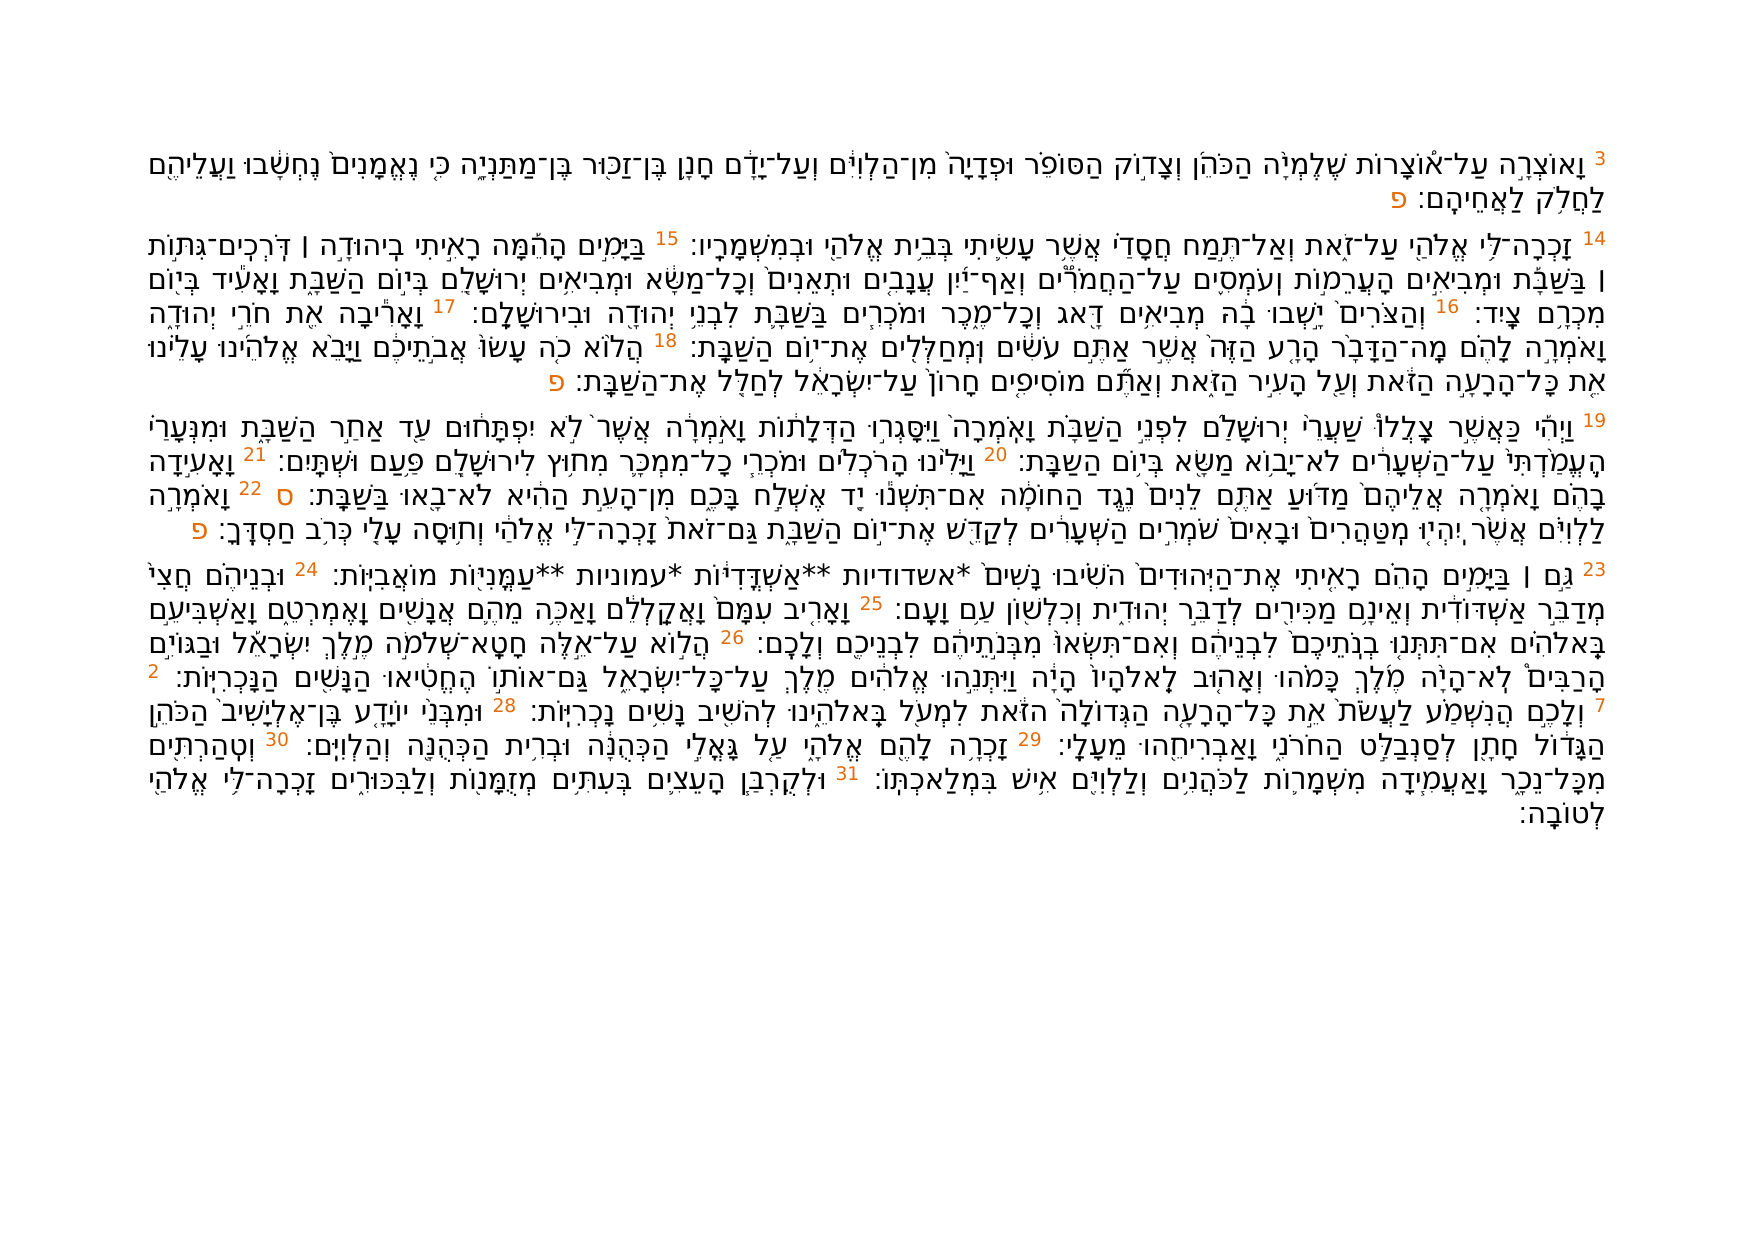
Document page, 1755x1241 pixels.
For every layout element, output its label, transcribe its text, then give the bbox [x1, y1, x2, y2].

text 23 גַּ֣ם ׀ בַּיָּמִ֣ים הָהֵ֗ם רָאִ֤יתִי אֶת־הַיְּהוּדִים֙ הֹשִׁ֗יבוּ נָשִׁים֙ *אשדודיות **אַשְׁדֳּדִיּ֔וֹת *עמוניות **עַמֳּנִיּ֖וֹת מוֹאֲבִיּֽוֹת׃ ‬‬24 וּבְנֵיהֶ֗ם חֲצִי֙ מְדַבֵּ֣ר אַשְׁדּוֹדִ֔ית וְאֵינָ֥ם מַכִּירִ֖ים לְדַבֵּ֣ר יְהוּדִ֑ית וְכִלְשׁ֖וֹן עַ֥ם וָעָֽם׃ ‬‬25 וָאָרִ֤יב עִמָּם֙ וָאֲקַֽלְלֵ֔ם וָאַכֶּ֥ה מֵהֶ֛ם אֲנָשִׁ֖ים וָֽאֶמְרְטֵ֑ם וָאַשְׁבִּיעֵ֣ם בֵּֽאלֹהִ֗ים אִם־תִּתְּנ֤וּ בְנֹֽתֵיכֶם֙ לִבְנֵיהֶ֔ם וְאִם־תִּשְׂאוּ֙ מִבְּנֹ֣תֵיהֶ֔ם לִבְנֵיכֶ֖ם וְלָכֶֽם׃ ‬‬26 הֲל֣וֹא עַל־אֵ֣לֶּה חָטָֽא־שְׁלֹמֹ֣ה מֶ֣לֶךְ יִשְׂרָאֵ֡ל וּבַגּוֹיִ֣ם הָרַבִּים֩ לֹֽא־הָיָ֨ה מֶ֜לֶךְ כָּמֹ֗הוּ וְאָה֤וּב לֵֽאלֹהָיו֙ הָיָ֔ה וַיִּתְּנֵ֣הוּ אֱלֹהִ֔ים מֶ֖לֶךְ עַל־כָּל־יִשְׂרָאֵ֑ל גַּם־אוֹת֣וֹ הֶחֱטִ֔יאוּ הַנָּשִׁ֖ים הַנָּכְרִיּֽוֹת׃ ‬‬27 וְלָכֶ֣ם הֲנִשְׁמַ֗ע לַעֲשֹׂת֙ אֵ֣ת כָּל־הָרָעָ֤ה הַגְּדוֹלָה֙ הזֹּ֔את לִמְעֹ֖ל בֵּֽאלֹהֵ֑ינוּ לְהֹשִׁ֖יב נָשִׁ֥ים נָכְרִיּֽוֹת׃ ‬‬28 וּמִבְּנֵ֨י יוֹיָדָ֤ע בֶּן־אֶלְיָשִׁיב֙ הַכֹּהֵ֣ן הַגָּד֔וֹל חָתָ֖ן לְסַנְבַלַּ֣ט הַחֹרֹנִ֑י וָאַבְרִיחֵ֖הוּ מֵעָלָֽי׃ ‬‬29 זָכְרָ֥ה לָהֶ֖ם אֱלֹהָ֑י עַ֚ל גָּאֳלֵ֣י הַכְּהֻנָּ֔ה וּבְרִ֥ית הַכְּהֻנָּ֖ה וְהַלְוִיִּֽם׃ ‬‬30 וְטִֽהַרְתִּ֖ים מִכָּל־נֵכָ֑ר וָאַעֲמִ֧ידָה מִשְׁמָר֛וֹת לַכֹּהֲנִ֥ים וְלַלְוִיִּ֖ם אִ֥ישׁ בִּמְלַאכְתּֽוֹ׃ ‬‬31 וּלְקֻרְבַּ֧ן הָעֵצִ֛ים בְּעִתִּ֥ים מְזֻמָּנ֖וֹת וְלַבִּכּוּרִ֑ים זָכְרָה־לִּ֥י אֱלֹהַ֖י לְטוֹבָֽה׃ ‬‬‬‬‬‬‬‬‬‬‬ [148, 559, 1606, 830]
text 14 זָכְרָה־לִּ֥י אֱלֹהַ֖י עַל־זֹ֑את וְאַל־תֶּ֣מַח חֲסָדַ֗י אֲשֶׁ֥ר עָשִׂ֛יתִי בְּבֵ֥ית אֱלֹהַ֖י וּבְמִשְׁמָרָֽיו׃ ‬‬15 בַּיָּמִ֣ים הָהֵ֡מָּה רָאִ֣יתִי בִֽיהוּדָ֣ה ׀ דֹּֽרְכִֽים־גִּתּ֣וֹת ׀ בַּשַּׁבָּ֡ת וּמְבִיאִ֣ים הָעֲרֵמ֣וֹת וְֽעֹמְסִ֪ים עַל־הַחֲמֹרִ֟ים וְאַף־יַ֜יִן עֲנָבִ֤ים וּתְאֵנִים֙ וְכָל־מַשָּׂ֔א וּמְבִיאִ֥ים יְרוּשָׁלַ֖͏ִם בְּי֣וֹם הַשַּׁבָּ֑ת וָאָעִ֕יד בְּי֖וֹם מִכְרָ֥ם צָֽיִד׃ ‬‬16 וְהַצֹּרִים֙ יָ֣שְׁבוּ בָ֔הּ מְבִיאִ֥ים דָּ֖אג וְכָל־מֶ֑כֶר וּמֹכְרִ֧ים בַּשַּׁבָּ֛ת לִבְנֵ֥י יְהוּדָ֖ה וּבִירוּשָׁלָֽ͏ִם׃ ‬‬17 וָאָרִ֕יבָה אֵ֖ת חֹרֵ֣י יְהוּדָ֑ה וָאֹמְרָ֣ה לָהֶ֗ם מָֽה־הַדָּבָ֨ר הָרָ֤ע הַזֶּה֙ אֲשֶׁ֣ר אַתֶּ֣ם עֹשִׂ֔ים וּֽמְחַלְּלִ֖ים אֶת־י֥וֹם הַשַׁבָּֽת׃ ‬‬18 הֲל֨וֹא כֹ֤ה עָשׂוּ֙ אֲבֹ֣תֵיכֶ֔ם וַיָּבֵ֨א אֱלֹהֵ֜ינוּ עָלֵ֗ינוּ אֵ֚ת כָּל־הָרָעָ֣ה הַזֹּ֔את וְעַ֖ל הָעִ֣יר הַזֹּ֑את וְאַתֶּ֞ם מוֹסִיפִ֤ים חָרוֹן֙ עַל־יִשְׂרָאֵ֔ל לְחַלֵּ֖ל אֶת־הַשַּׁבָּֽת׃ פ ‬‬‬‬‬‬‬ [148, 228, 1606, 398]
text 19 וַיְהִ֡י כַּאֲשֶׁ֣ר צָֽלֲלוּ֩ שַׁעֲרֵ֨י יְרוּשָׁלִַ֜ם לִפְנֵ֣י הַשַׁבָּ֗ת וָאֹֽמְרָה֙ וַיִּסָּגְר֣וּ הַדְּלָת֔וֹת וָאֹ֣מְרָ֔ה אֲשֶׁר֙ לֹ֣א יִפְתָּח֔וּם עַ֖ד אַחַ֣ר הַשַּׁבָּ֑ת וּמִנְּעָרַ֗י הֽ͏ֶעֱמַ֙דְתִּי֙ עַל־הַשְּׁעָרִ֔ים לֹא־יָב֥וֹא מַשָּׂ֖א בְּי֥וֹם הַשַבָּֽת׃ ‬‬20 וַיָּלִ֨ינוּ הָרֹכְלִ֜ים וּמֹכְרֵ֧י כָל־מִמְכָּ֛ר מִח֥וּץ לִירוּשָׁלָ֖͏ִם פַּ֥עַם וּשְׁתָּֽיִם׃ ‬‬21 וָאָעִ֣ידָה בָהֶ֗ם וָאֹמְרָ֤ה אֲלֵיהֶם֙ מַדּ֜וּעַ אַתֶּ֤ם לֵנִים֙ נֶ֣גֶד הַחוֹמָ֔ה אִם־תִּשְׁנ֕וּ יָ֖ד אֶשְׁלַ֣ח בָּכֶ֑ם מִן־הָעֵ֣ת הַהִ֔יא לֹא־בָ֖אוּ בַּשַׁבָּֽת׃ ס ‬‬22 וָאֹמְרָ֣ה לַלְוִיִּ֗ם אֲשֶׁ֨ר יִֽהְי֤וּ מִֽטַּהֲרִים֙ וּבָאִים֙ שֹׁמְרִ֣ים הַשְּׁעָרִ֔ים לְקַדֵּ֖שׁ אֶת־י֣וֹם הַשַׁבָּ֑ת גַּם־זֹאת֙ זָכְרָה־לִּ֣י אֱלֹהַ֔י וְח֥וּסָה עָלַ֖י כְּרֹ֥ב חַסְדֶּֽךָ׃ פ ‬‬‬‬‬‬ [148, 410, 1606, 546]
text 10 וָאֵ֣דְעָ֔ה כִּֽי־מְנָי֥וֹת הַלְוִיִּ֖ם לֹ֣א נִתָּ֑נָה וַיִּבְרְח֧וּ אִישׁ־לְשָׂדֵ֛הוּ הַלְוִיִּ֥ם וְהַמְשֹׁרְרִ֖ים עֹשֵׂ֥י הַמְּלָאכָֽה׃ ‬‬11 וָאָרִ֙יבָה֙ אֶת־הַסְּגָנִ֔ים וָאֹ֣מְרָ֔ה מַדּ֖וּעַ נֶעֱזַ֣ב בֵּית־הָאֱלֹהִ֑ים וָֽאֶ֨קְבְּצֵ֔ם וָֽאַעֲמִדֵ֖ם עַל־עָמְדָֽם׃ ‬‬12 וְכָל־יְהוּדָ֗ה הֵבִ֜יאוּ מַעְשַׂ֧ר הַדָּגָ֛ן וְהַתִּיר֥וֹשׁ וְהַיִּצְהָ֖ר לָאוֹצָרֽוֹת׃ ‬‬13 וָאוֹצְרָ֣ה עַל־א֠וֹצָרוֹת שֶׁלֶמְיָ֨ה הַכֹּהֵ֜ן וְצָד֣וֹק הַסּוֹפֵ֗ר וּפְדָיָה֙ מִן־הַלְוִיִּ֔ם וְעַל־יָדָ֔ם חָנָ֥ן בֶּן־זַכּ֖וּר בֶּן־מַתַּנְיָ֑ה כִּ֤י נֶאֱמָנִים֙ נֶחְשָׁ֔בוּ וַעֲלֵיהֶ֖ם לַחֲלֹ֥ק לַאֲחֵיהֶֽם׃ פ ‬‬‬‬‬‬ [148, 148, 1606, 216]
